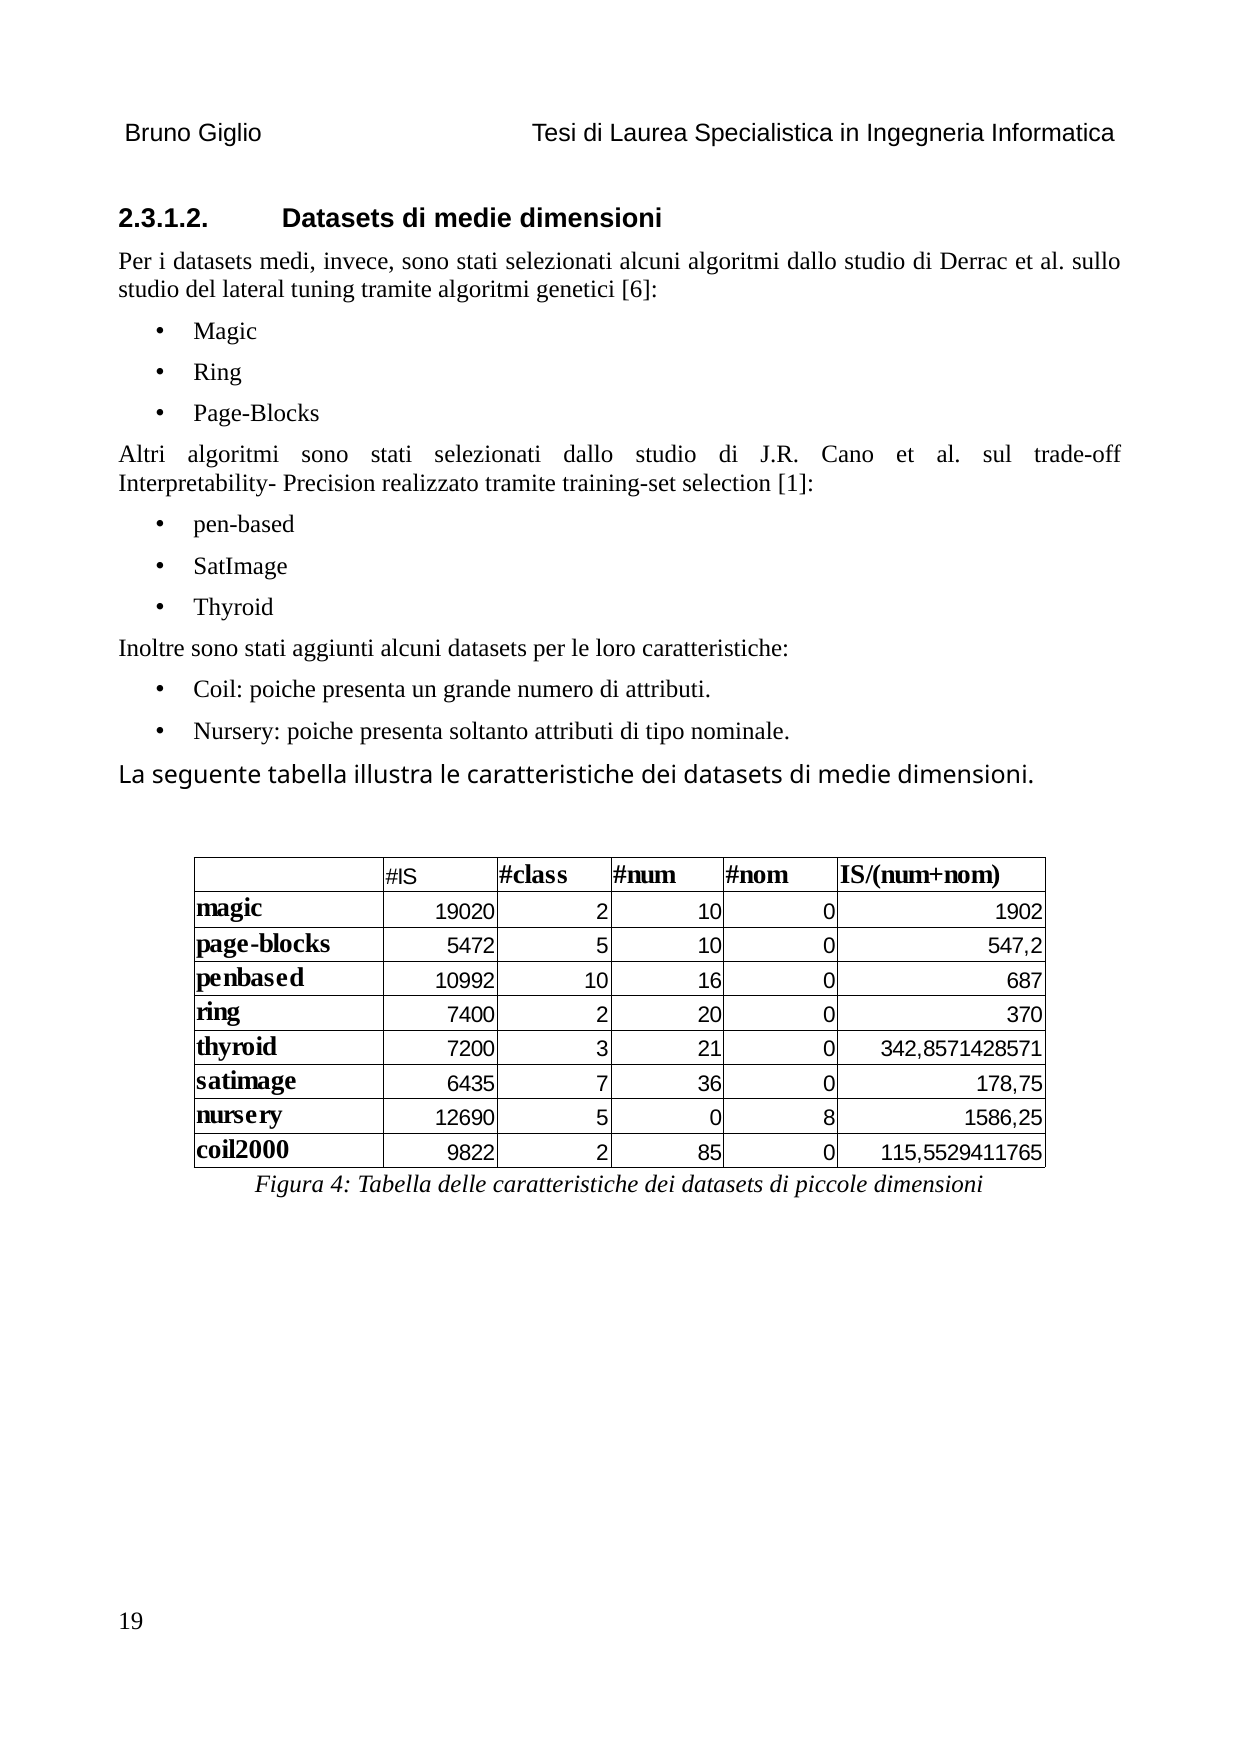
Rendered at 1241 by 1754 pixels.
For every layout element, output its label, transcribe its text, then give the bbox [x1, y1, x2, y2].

text La seguente tabella illustra le caratteristiche dei datasets di medie dimensioni. [118, 757, 1122, 791]
text Inoltre sono stati aggiunti alcuni datasets per le loro caratteristiche: [118, 633, 1122, 662]
list Coil: poiche presenta un grande numero di attributi. [156, 674, 1122, 703]
subtitle Datasets di medie dimensioni [118, 202, 1122, 233]
list Ring [156, 357, 1122, 386]
list Nursery: poiche presenta soltanto attributi di tipo nominale. [156, 716, 1122, 744]
text Altri algoritmi sono stati selezionati dallo studio di J.R. Cano et al. sul trade-off Interpretability- Precision realizzato tramite training-set selection [1]: [118, 439, 1122, 497]
list Thyroid [156, 592, 1122, 621]
list pen-based [156, 509, 1122, 538]
list Magic [156, 316, 1122, 344]
text Figura 4: Tabella delle caratteristiche dei datasets di piccole dimensioni [193, 857, 1047, 1198]
list SatImage [156, 551, 1122, 579]
list Page-Blocks [156, 398, 1122, 427]
text Per i datasets medi, invece, sono stati selezionati alcuni algoritmi dallo studio di Derrac et al. sullo studio del lateral tuning tramite algoritmi genetici [6]: [118, 246, 1122, 303]
